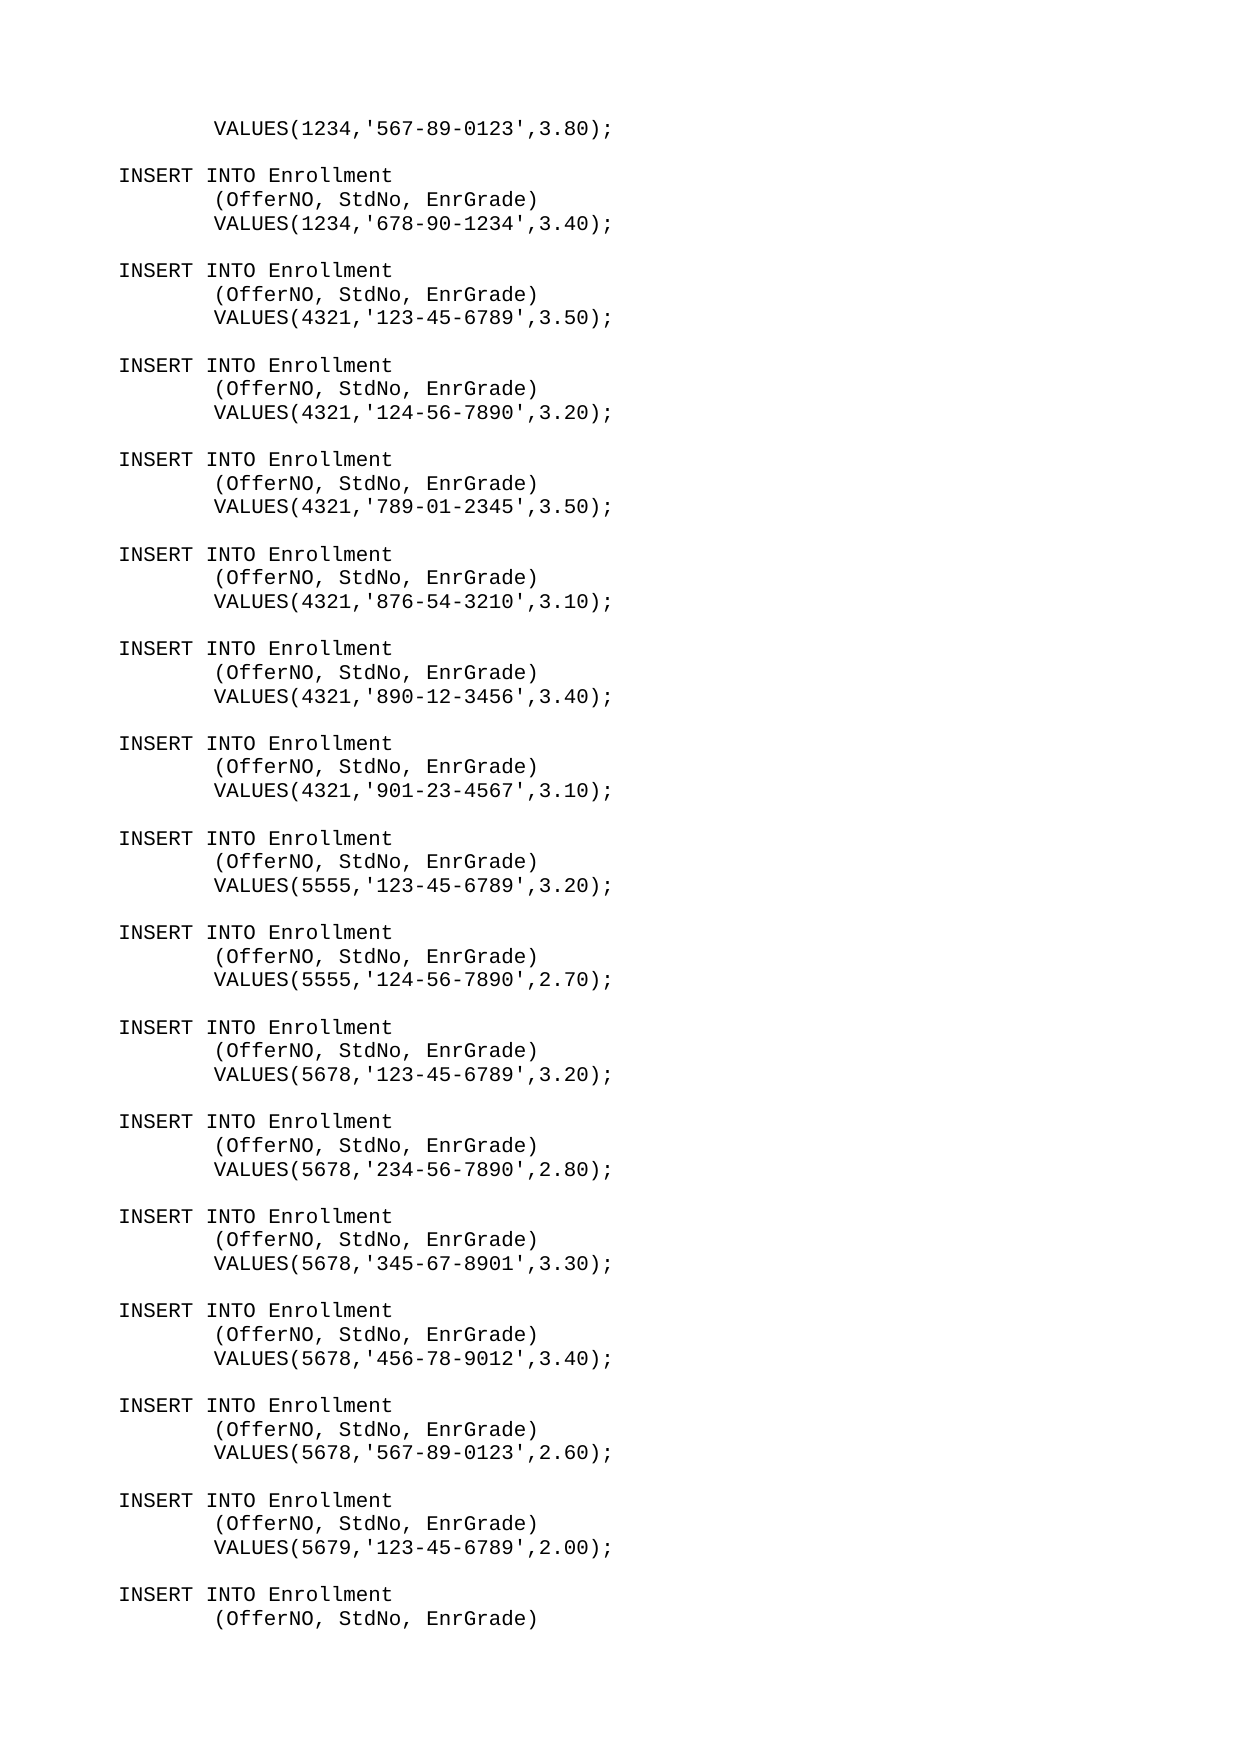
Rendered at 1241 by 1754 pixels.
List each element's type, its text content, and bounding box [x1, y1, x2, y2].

text (OfferNO, StdNo, EnrGrade) [118, 284, 1122, 307]
text VALUES(5679,'123-45-6789',2.00); [118, 1537, 1122, 1561]
text VALUES(5678,'456-78-9012',3.40); [118, 1348, 1122, 1371]
text (OfferNO, StdNo, EnrGrade) [118, 1229, 1122, 1253]
text (OfferNO, StdNo, EnrGrade) [118, 1419, 1122, 1442]
text VALUES(5678,'234-56-7890',2.80); [118, 1158, 1122, 1182]
text INSERT INTO Enrollment [118, 733, 1122, 757]
text (OfferNO, StdNo, EnrGrade) [118, 1608, 1122, 1631]
text (OfferNO, StdNo, EnrGrade) [118, 189, 1122, 213]
text VALUES(5555,'123-45-6789',3.20); [118, 875, 1122, 898]
text INSERT INTO Enrollment [118, 638, 1122, 662]
text VALUES(4321,'789-01-2345',3.50); [118, 496, 1122, 520]
text (OfferNO, StdNo, EnrGrade) [118, 851, 1122, 875]
text VALUES(5678,'123-45-6789',3.20); [118, 1064, 1122, 1088]
text (OfferNO, StdNo, EnrGrade) [118, 662, 1122, 686]
text INSERT INTO Enrollment [118, 1206, 1122, 1229]
text (OfferNO, StdNo, EnrGrade) [118, 378, 1122, 402]
text (OfferNO, StdNo, EnrGrade) [118, 473, 1122, 496]
text INSERT INTO Enrollment [118, 922, 1122, 946]
text VALUES(1234,'678-90-1234',3.40); [118, 213, 1122, 236]
text VALUES(5555,'124-56-7890',2.70); [118, 969, 1122, 993]
text INSERT INTO Enrollment [118, 1017, 1122, 1040]
text INSERT INTO Enrollment [118, 354, 1122, 378]
text VALUES(1234,'567-89-0123',3.80); [118, 118, 1122, 142]
text INSERT INTO Enrollment [118, 1489, 1122, 1513]
text VALUES(5678,'567-89-0123',2.60); [118, 1442, 1122, 1466]
text VALUES(5678,'345-67-8901',3.30); [118, 1253, 1122, 1277]
text INSERT INTO Enrollment [118, 1395, 1122, 1419]
text (OfferNO, StdNo, EnrGrade) [118, 757, 1122, 780]
text (OfferNO, StdNo, EnrGrade) [118, 1135, 1122, 1158]
text (OfferNO, StdNo, EnrGrade) [118, 1324, 1122, 1348]
text INSERT INTO Enrollment [118, 1584, 1122, 1608]
text VALUES(4321,'890-12-3456',3.40); [118, 686, 1122, 709]
text INSERT INTO Enrollment [118, 827, 1122, 851]
text VALUES(4321,'901-23-4567',3.10); [118, 780, 1122, 804]
text INSERT INTO Enrollment [118, 1300, 1122, 1324]
text (OfferNO, StdNo, EnrGrade) [118, 946, 1122, 969]
text (OfferNO, StdNo, EnrGrade) [118, 1513, 1122, 1537]
text INSERT INTO Enrollment [118, 544, 1122, 567]
text VALUES(4321,'876-54-3210',3.10); [118, 591, 1122, 615]
text INSERT INTO Enrollment [118, 260, 1122, 284]
text INSERT INTO Enrollment [118, 165, 1122, 189]
text (OfferNO, StdNo, EnrGrade) [118, 567, 1122, 591]
text INSERT INTO Enrollment [118, 449, 1122, 473]
text VALUES(4321,'123-45-6789',3.50); [118, 307, 1122, 331]
text VALUES(4321,'124-56-7890',3.20); [118, 402, 1122, 426]
text INSERT INTO Enrollment [118, 1111, 1122, 1135]
text (OfferNO, StdNo, EnrGrade) [118, 1040, 1122, 1064]
